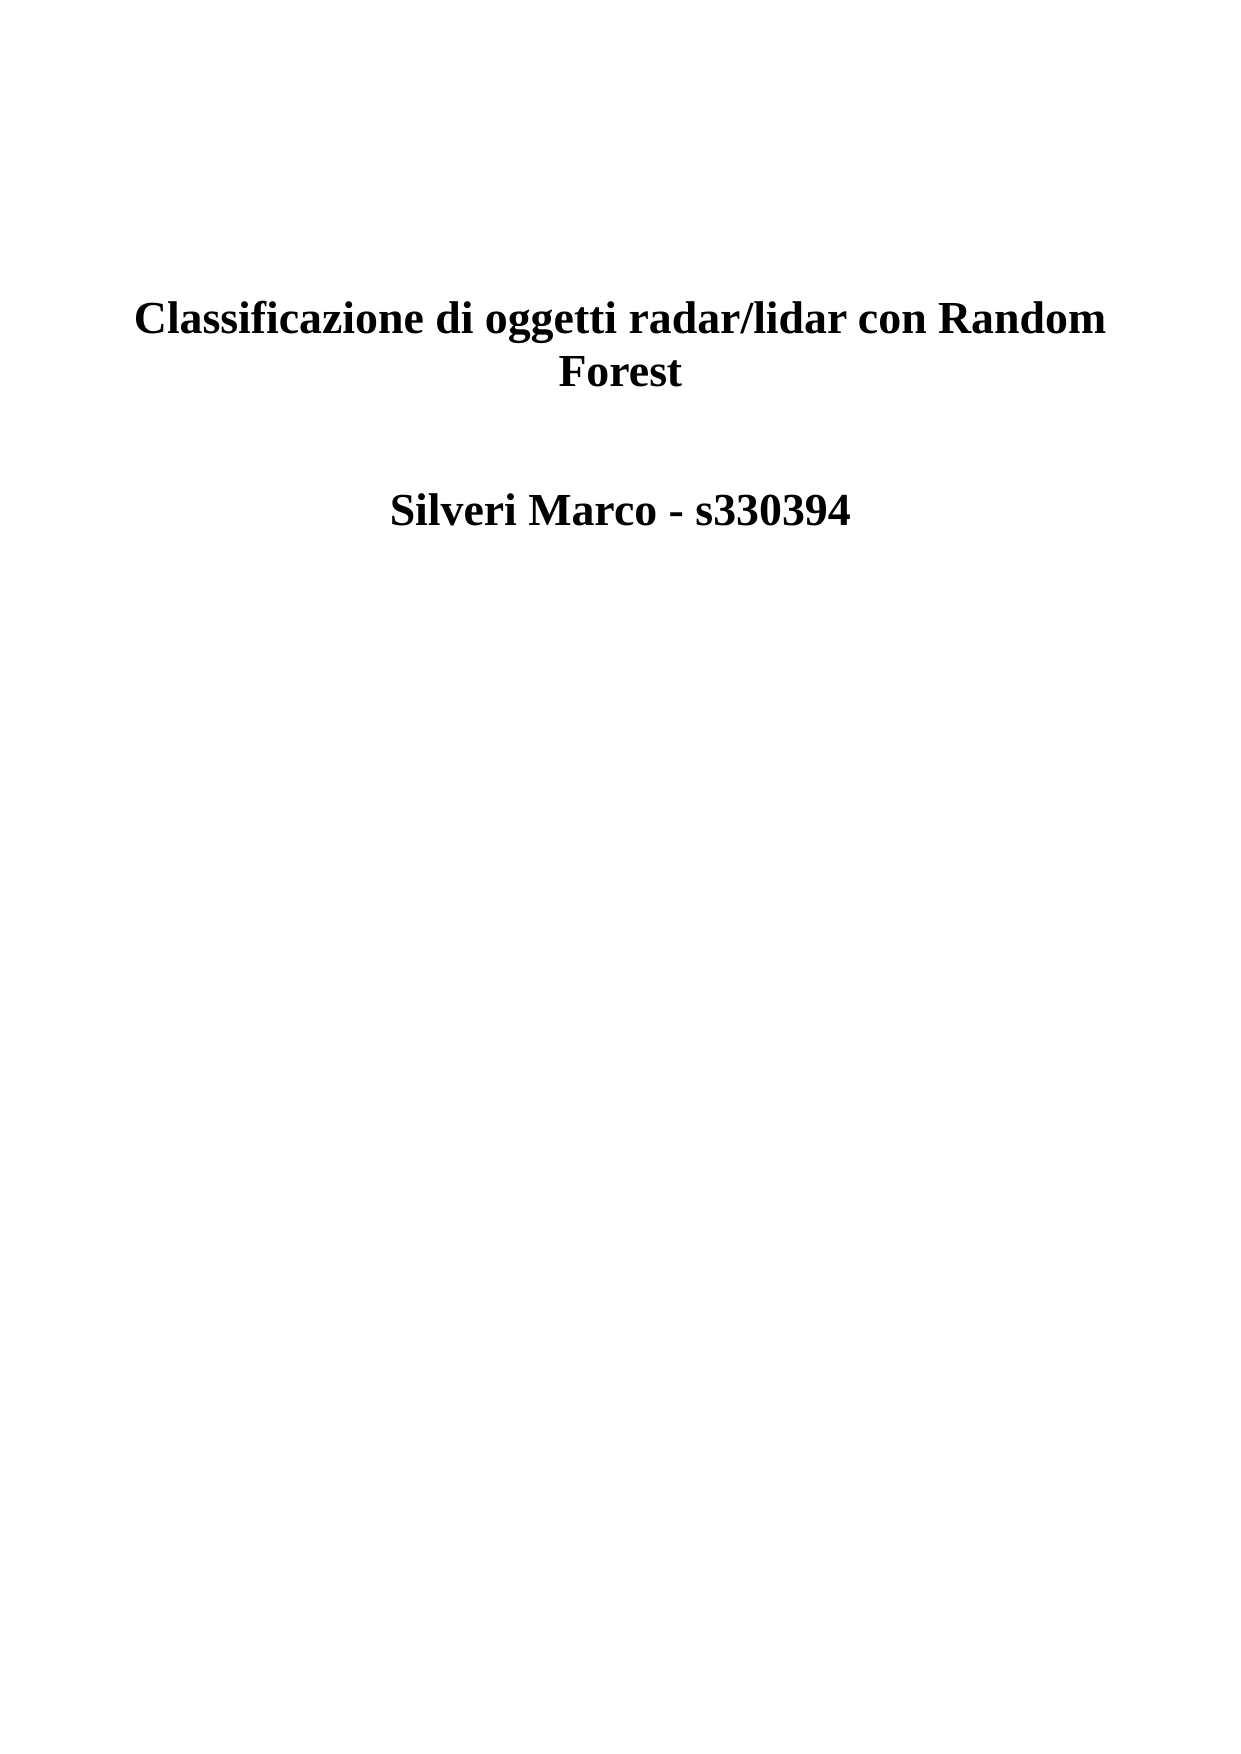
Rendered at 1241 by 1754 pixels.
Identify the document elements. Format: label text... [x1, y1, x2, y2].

text Silveri Marco - s330394 [118, 482, 1122, 535]
text Classificazione di oggetti radar/lidar con Random Forest [118, 291, 1122, 396]
